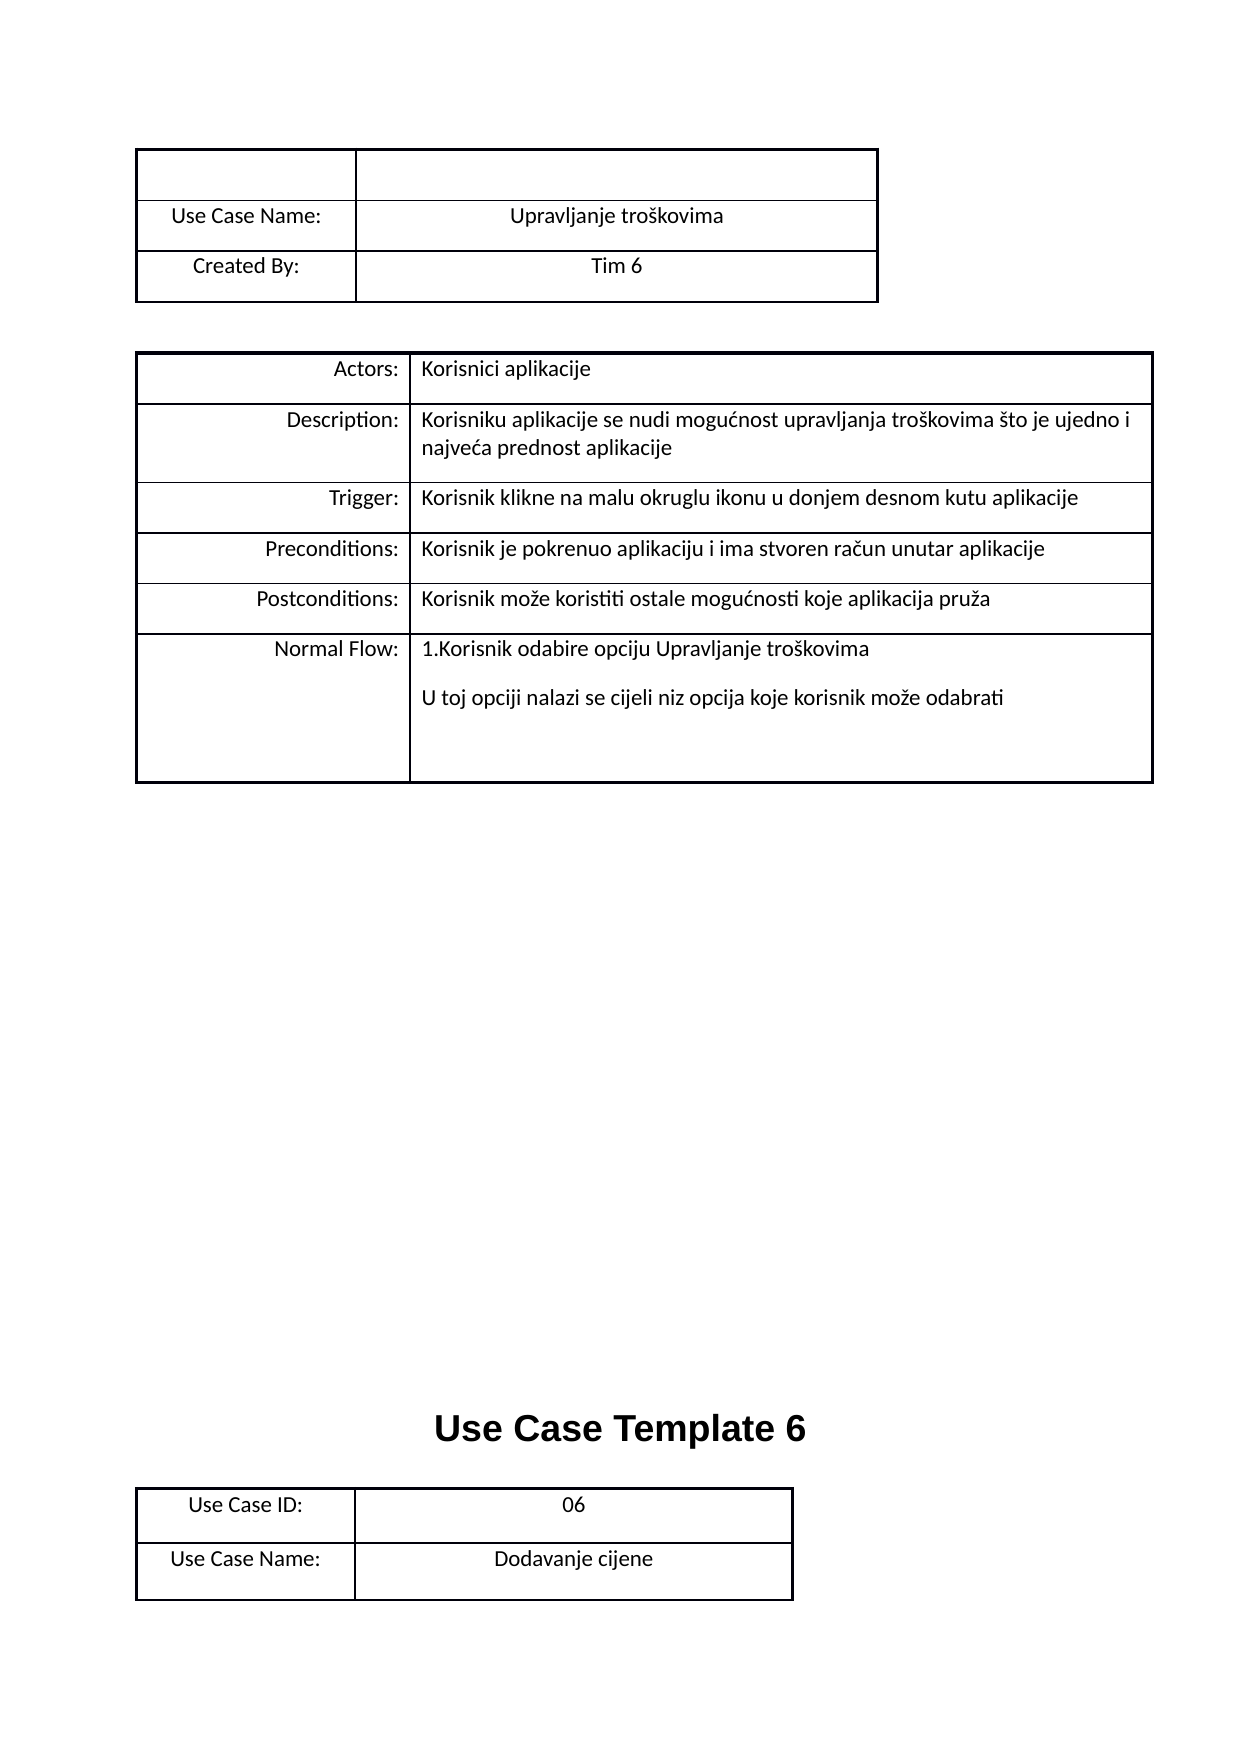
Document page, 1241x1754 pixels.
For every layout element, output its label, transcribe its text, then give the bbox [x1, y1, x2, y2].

table_cell Postconditions: [138, 584, 409, 633]
table_header 06 [356, 1490, 791, 1542]
table_cell Trigger: [138, 483, 409, 532]
text Use Case Template 6 [148, 1406, 1093, 1449]
table_cell Korisnik može koristiti ostale mogućnosti koje aplikacija pruža [411, 584, 1151, 633]
table_cell Use Case Name: [138, 1544, 354, 1599]
table_header Actors: [138, 355, 409, 403]
table_cell Korisniku aplikacije se nudi mogućnost upravljanja troškovima što je ujedno i najveća prednost aplikacije [411, 405, 1151, 482]
table_cell Preconditions: [138, 534, 409, 583]
table_cell Tim 6 [357, 252, 876, 301]
table_cell Use Case Name: [138, 201, 355, 250]
table_header Korisnici aplikacije [411, 355, 1151, 403]
table_cell 1.Korisnik odabire opciju Upravljanje troškovima U toj opciji nalazi se cijeli niz opcija koje korisnik može odabrati [411, 635, 1151, 781]
table_cell Description: [138, 405, 409, 482]
table_header [138, 151, 355, 199]
table_header Use Case ID: [138, 1490, 354, 1542]
table_cell Upravljanje troškovima [357, 201, 876, 250]
table_cell Normal Flow: [138, 635, 409, 781]
table_cell Created By: [138, 252, 355, 301]
table_cell Dodavanje cijene [356, 1544, 791, 1599]
table_cell Korisnik je pokrenuo aplikaciju i ima stvoren račun unutar aplikacije [411, 534, 1151, 583]
table_cell Korisnik klikne na malu okruglu ikonu u donjem desnom kutu aplikacije [411, 483, 1151, 532]
table_header [357, 151, 876, 199]
